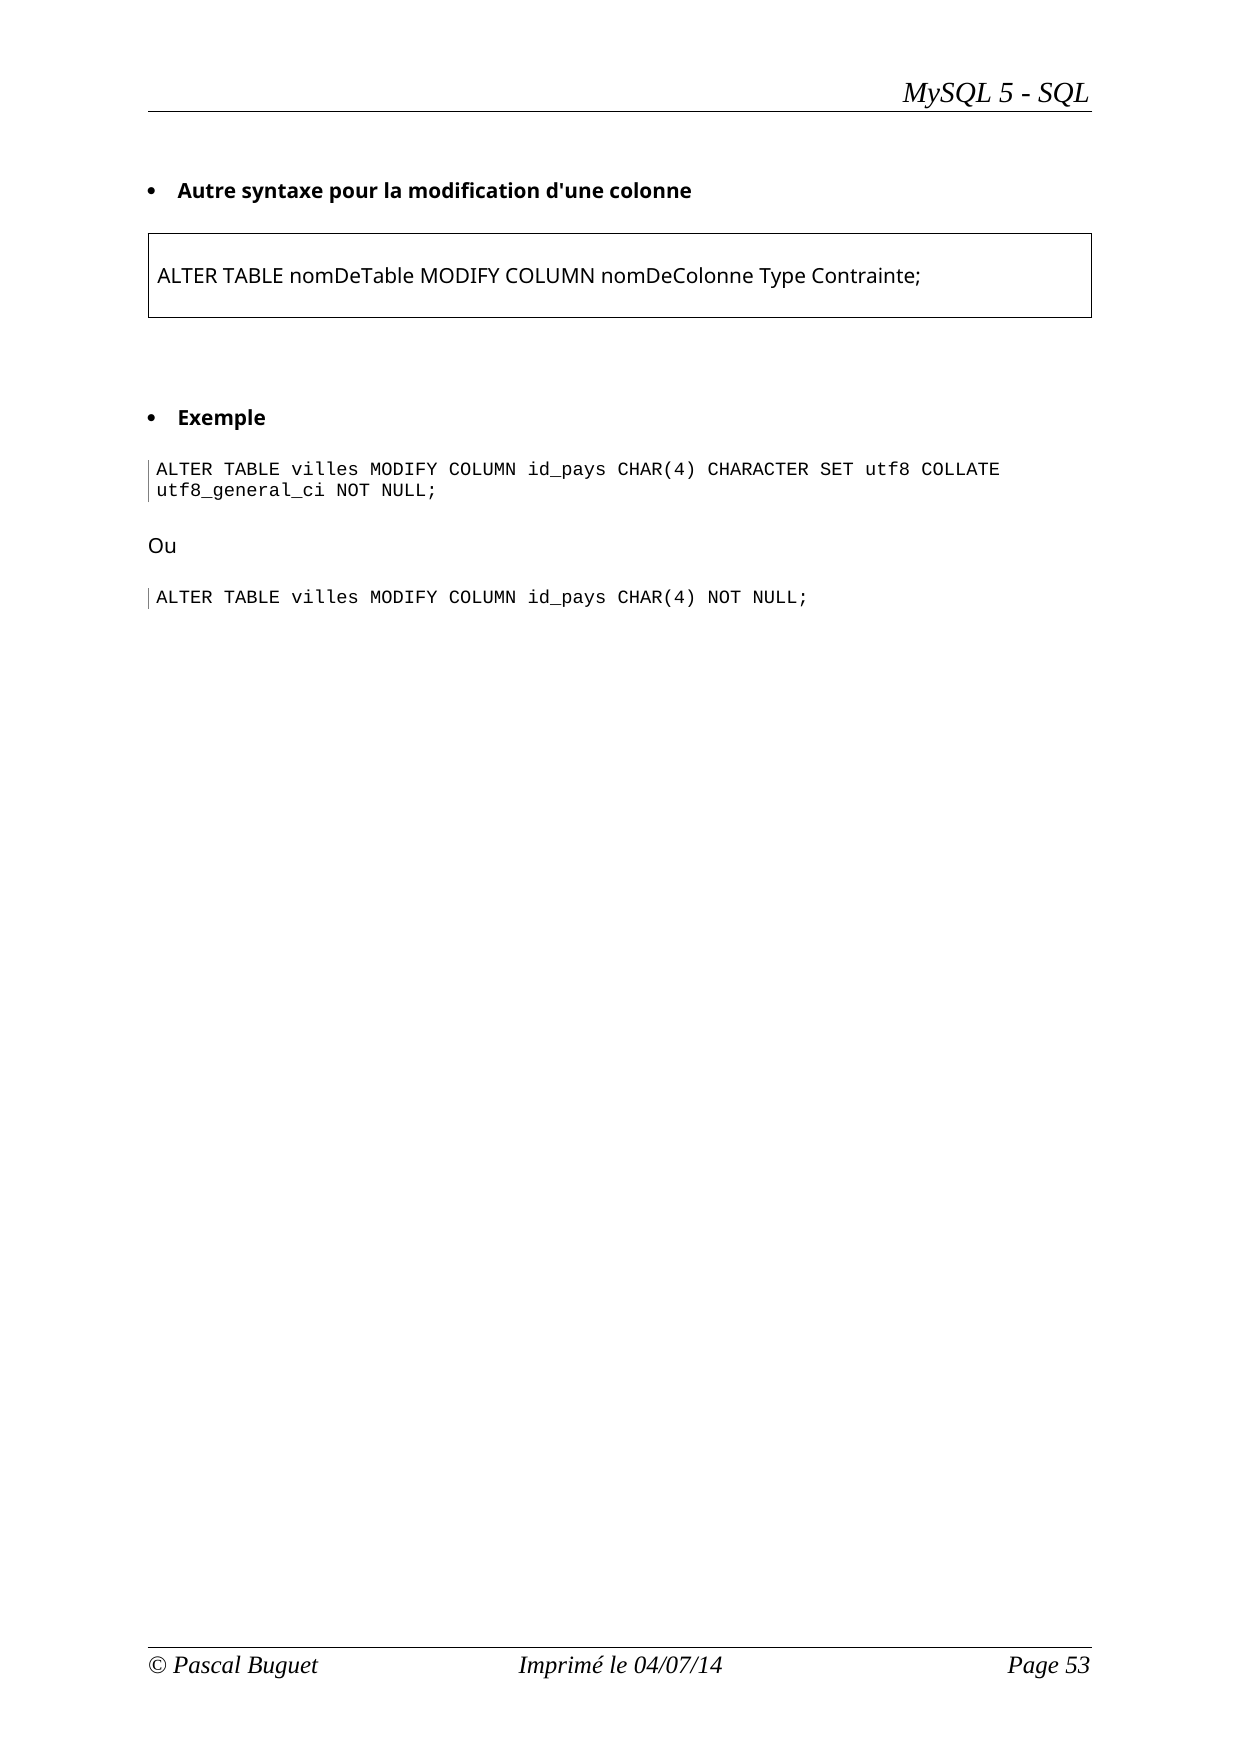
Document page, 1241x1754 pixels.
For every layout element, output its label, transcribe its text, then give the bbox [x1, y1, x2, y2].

text ALTER TABLE villes MODIFY COLUMN id_pays CHAR(4) NOT NULL; [149, 588, 1092, 609]
text ALTER TABLE villes MODIFY COLUMN id_pays CHAR(4) CHARACTER SET utf8 COLLATE utf8_general_ci NOT NULL; [149, 460, 1092, 502]
text ALTER TABLE nomDeTable MODIFY COLUMN nomDeColonne Type Contrainte; [149, 234, 1091, 317]
list Exemple [148, 403, 1063, 431]
list Autre syntaxe pour la modification d'une colonne [148, 176, 1063, 204]
text Ou [148, 531, 1092, 559]
